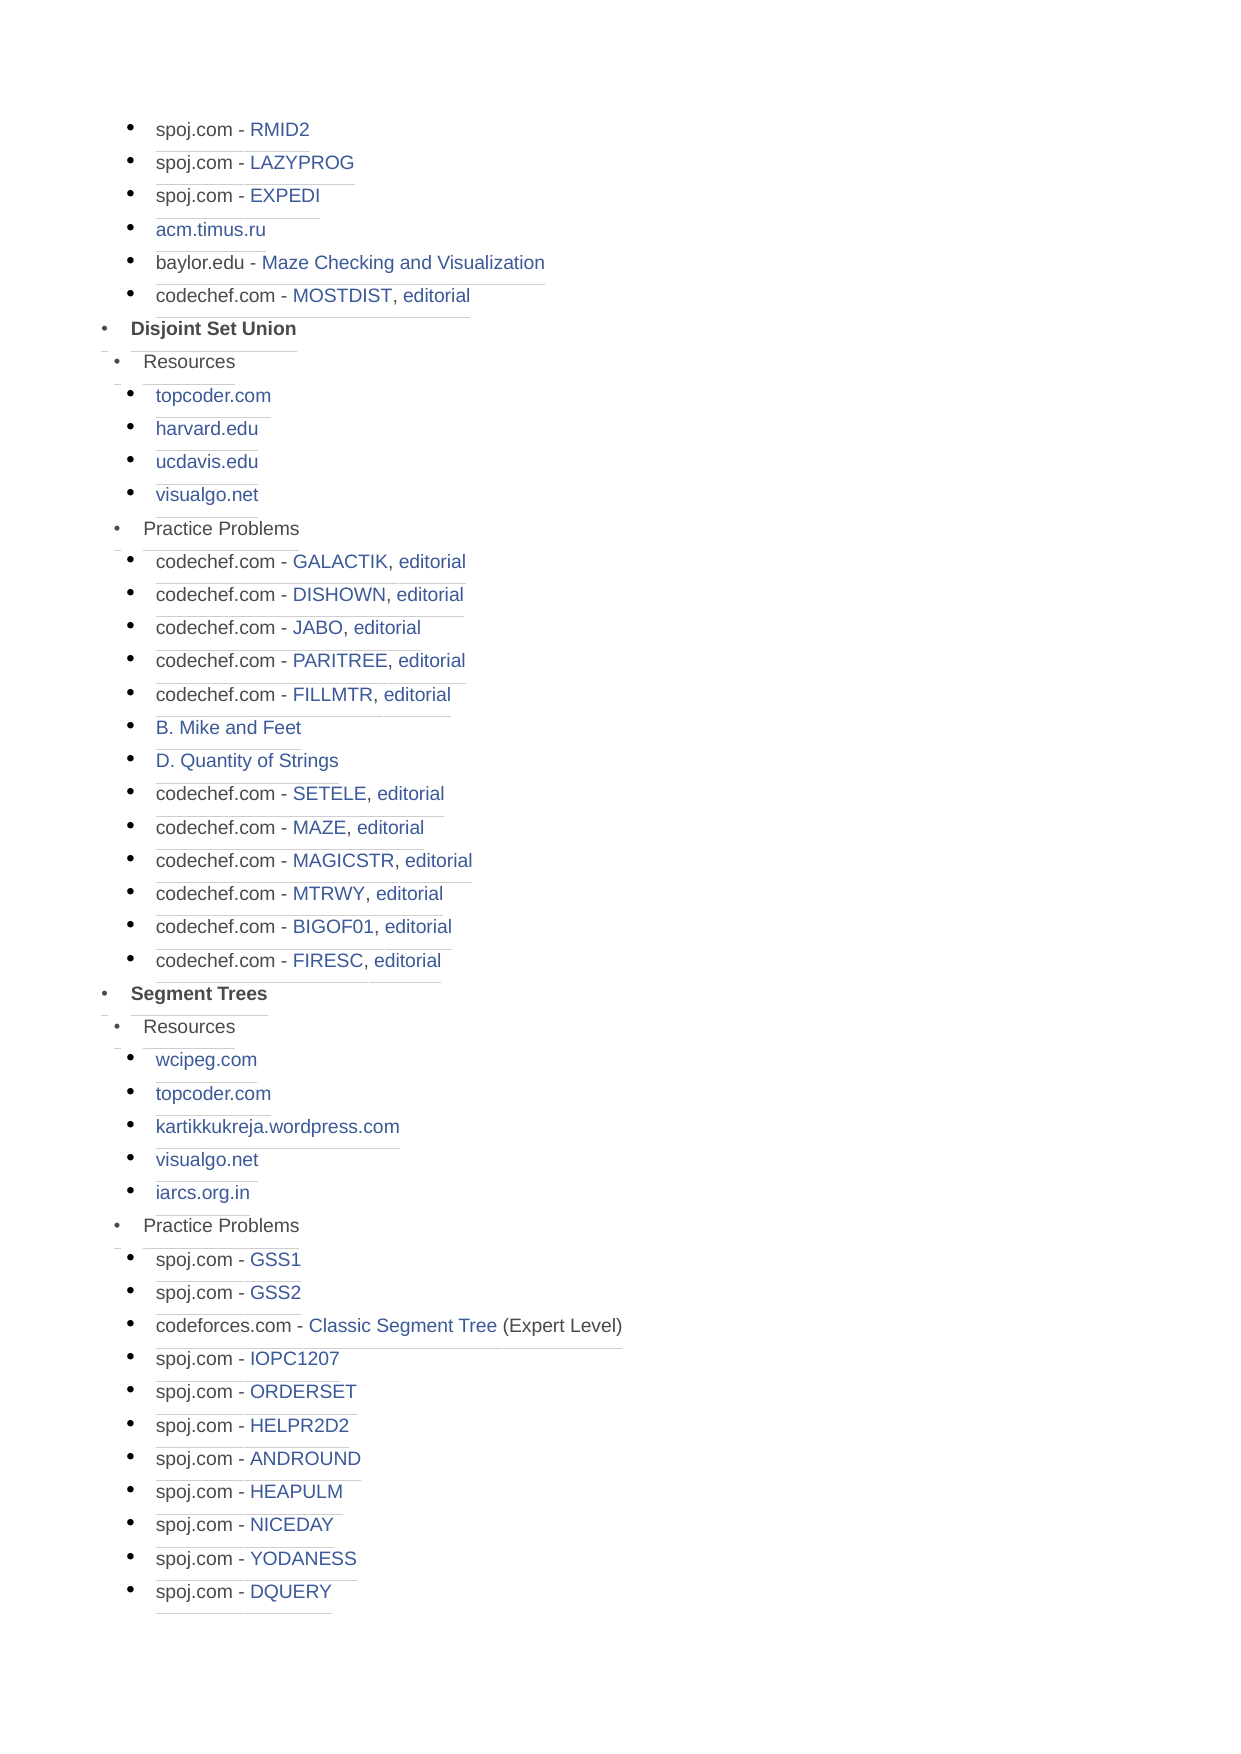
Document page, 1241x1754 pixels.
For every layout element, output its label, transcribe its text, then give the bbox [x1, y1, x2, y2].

list Resources [143, 1015, 1122, 1048]
list spoj.com - DQUERY [156, 1580, 1122, 1613]
list spoj.com - LAZYPROG [156, 151, 1122, 184]
list spoj.com - IOPC1207 [156, 1348, 1122, 1381]
list Practice Problems [143, 517, 1122, 550]
list topcoder.com [156, 1082, 1122, 1115]
list codechef.com - MAZE, editorial [156, 816, 1122, 849]
list Resources [143, 351, 1122, 384]
list codechef.com - DISHOWN, editorial [156, 583, 1122, 617]
list codechef.com - JABO, editorial [156, 617, 1122, 650]
list codeforces.com - Classic Segment Tree (Expert Level) [156, 1314, 1122, 1348]
list codechef.com - GALACTIK, editorial [156, 550, 1122, 583]
list iarcs.org.in [156, 1181, 1122, 1215]
list harvard.edu [156, 417, 1122, 450]
list codechef.com - BIGOF01, editorial [156, 916, 1122, 949]
list ucdavis.edu [156, 450, 1122, 484]
list visualgo.net [156, 1148, 1122, 1181]
list codechef.com - PARITREE, editorial [156, 650, 1122, 683]
list spoj.com - ORDERSET [156, 1381, 1122, 1414]
list codechef.com - SETELE, editorial [156, 783, 1122, 816]
list spoj.com - HEAPULM [156, 1481, 1122, 1514]
list spoj.com - ANDROUND [156, 1447, 1122, 1481]
list baylor.edu - Maze Checking and Visualization [156, 251, 1122, 284]
list spoj.com - RMID2 [156, 118, 1122, 151]
list codechef.com - FIRESC, editorial [156, 949, 1122, 982]
list kartikkukreja.wordpress.com [156, 1115, 1122, 1148]
list spoj.com - NICEDAY [156, 1514, 1122, 1547]
list codechef.com - MTRWY, editorial [156, 882, 1122, 916]
list codechef.com - MOSTDIST, editorial [156, 284, 1122, 317]
list Segment Trees [131, 982, 1122, 1015]
list codechef.com - MAGICSTR, editorial [156, 849, 1122, 882]
list Disjoint Set Union [131, 317, 1122, 351]
list wcipeg.com [156, 1048, 1122, 1082]
list spoj.com - YODANESS [156, 1547, 1122, 1580]
list visualgo.net [156, 484, 1122, 517]
list spoj.com - EXPEDI [156, 184, 1122, 218]
list B. Mike and Feet [156, 716, 1122, 749]
list spoj.com - GSS2 [156, 1281, 1122, 1314]
list D. Quantity of Strings [156, 749, 1122, 783]
list topcoder.com [156, 384, 1122, 417]
list spoj.com - GSS1 [156, 1248, 1122, 1281]
list acm.timus.ru [156, 218, 1122, 251]
list spoj.com - HELPR2D2 [156, 1414, 1122, 1447]
list codechef.com - FILLMTR, editorial [156, 683, 1122, 716]
list Practice Problems [143, 1215, 1122, 1248]
